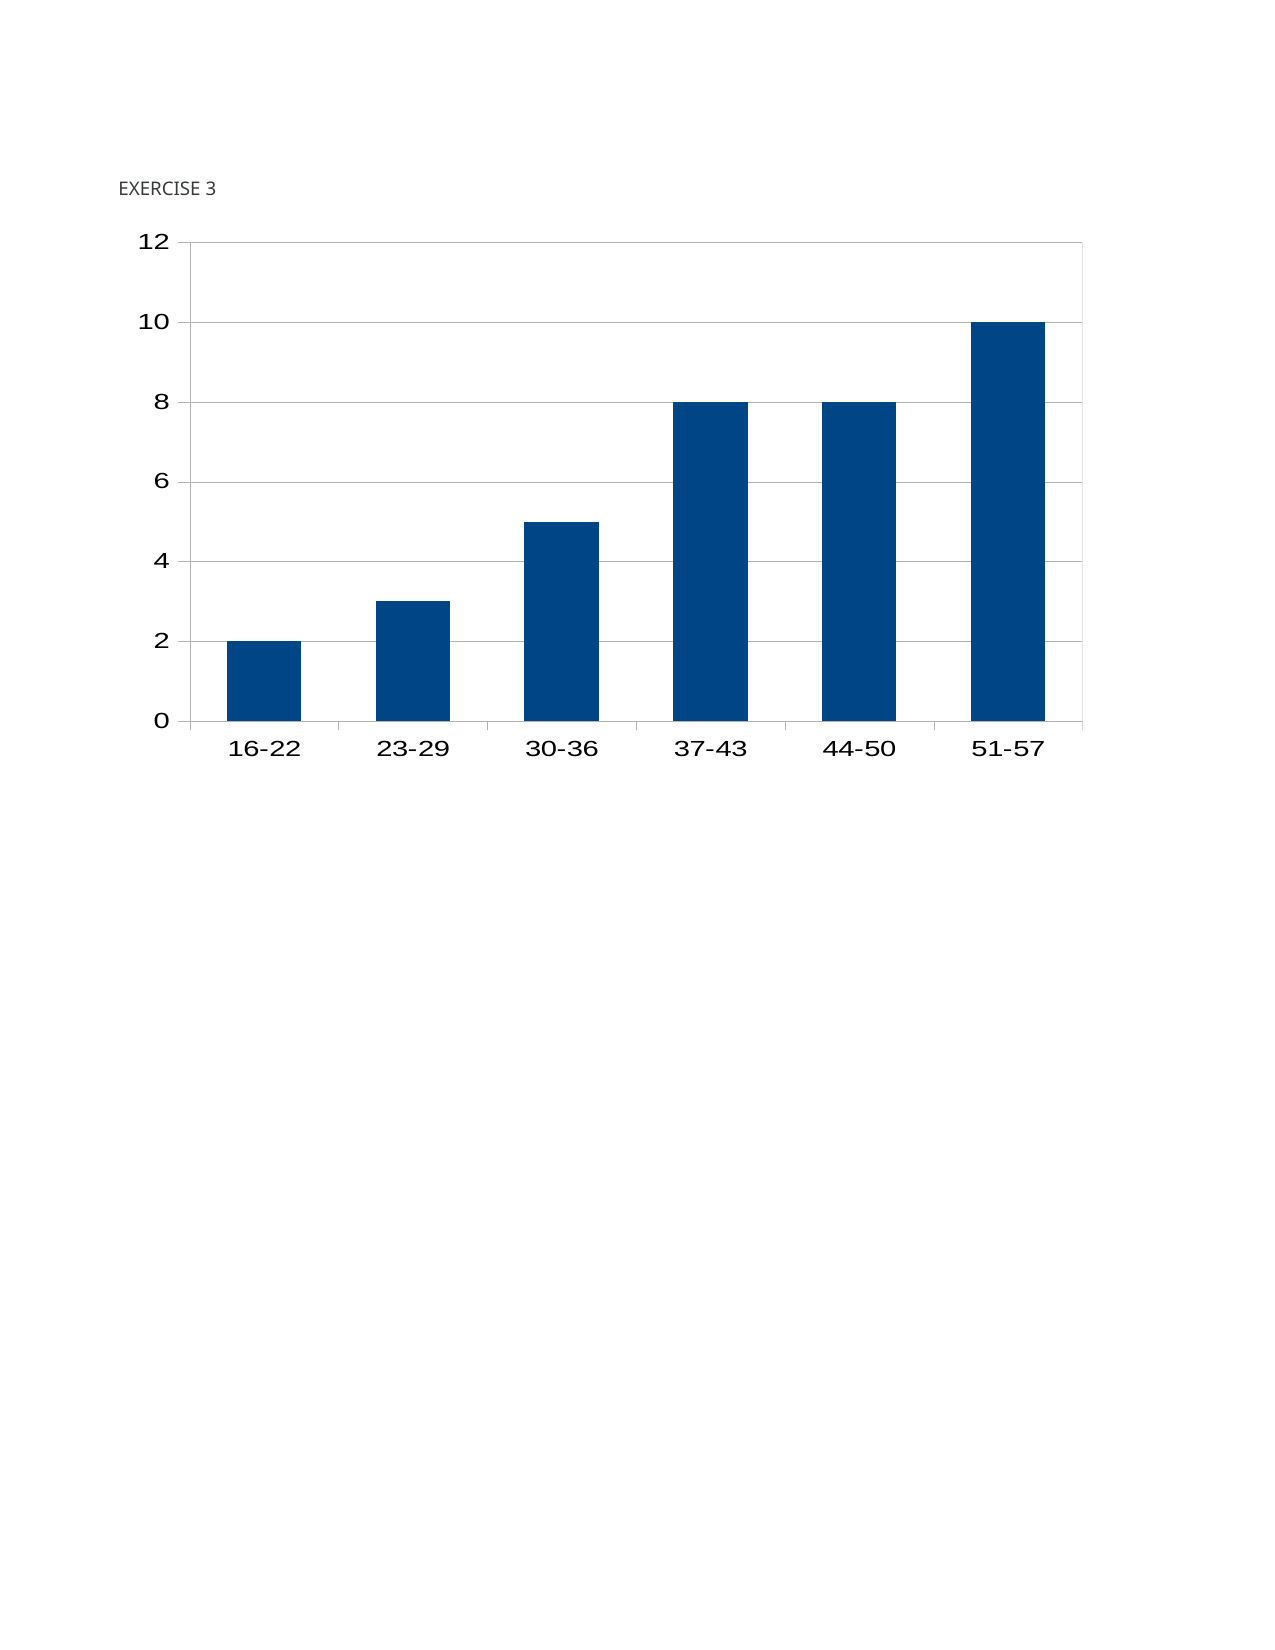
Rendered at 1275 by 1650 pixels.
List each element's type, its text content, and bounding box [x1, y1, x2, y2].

text EXERCISE 3 [118, 176, 1157, 201]
